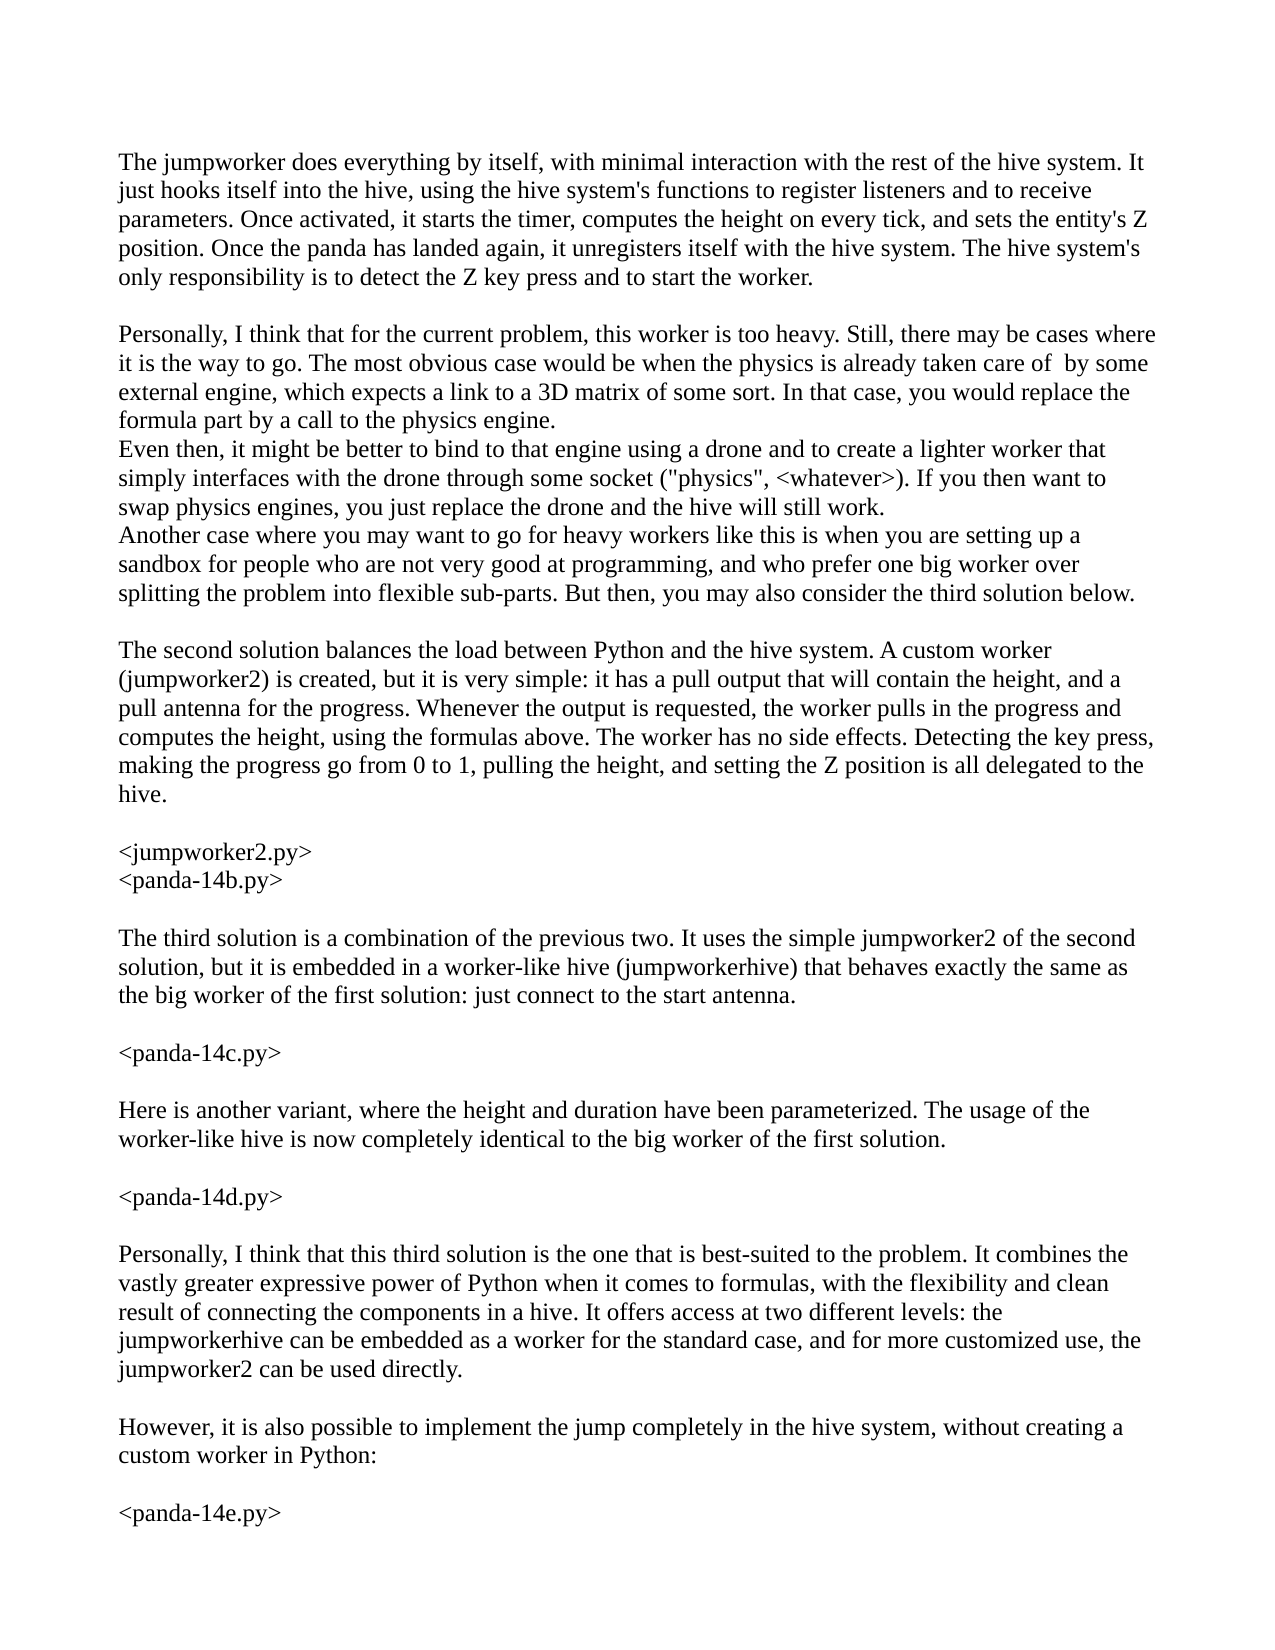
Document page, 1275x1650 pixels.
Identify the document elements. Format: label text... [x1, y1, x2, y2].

text <panda-14d.py> [118, 1182, 1157, 1211]
text Personally, I think that for the current problem, this worker is too heavy. Still, there may be cases where it is the way to go. The most obvious case would be when the physics is already taken care of by some external engine, which expects a link to a 3D matrix of some sort. In that case, you would replace the formula part by a call to the physics engine. [118, 319, 1157, 434]
text <panda-14b.py> [118, 866, 1157, 894]
text <jumpworker2.py> [118, 837, 1157, 866]
text <panda-14c.py> [118, 1038, 1157, 1067]
text Even then, it might be better to bind to that engine using a drone and to create a lighter worker that simply interfaces with the drone through some socket ("physics", <whatever>). If you then want to swap physics engines, you just replace the drone and the hive will still work. [118, 434, 1157, 521]
text Here is another variant, where the height and duration have been parameterized. The usage of the worker-like hive is now completely identical to the big worker of the first solution. [118, 1096, 1157, 1153]
text The second solution balances the load between Python and the hive system. A custom worker (jumpworker2) is created, but it is very simple: it has a pull output that will contain the height, and a pull antenna for the progress. Whenever the output is requested, the worker pulls in the progress and computes the height, using the formulas above. The worker has no side effects. Detecting the key press, making the progress go from 0 to 1, pulling the height, and setting the Z position is all delegated to the hive. [118, 636, 1157, 808]
text The third solution is a combination of the previous two. It uses the simple jumpworker2 of the second solution, but it is embedded in a worker-like hive (jumpworkerhive) that behaves exactly the same as the big worker of the first solution: just connect to the start antenna. [118, 923, 1157, 1009]
text <panda-14e.py> [118, 1498, 1157, 1527]
text Another case where you may want to go for heavy workers like this is when you are setting up a sandbox for people who are not very good at programming, and who prefer one big worker over splitting the problem into flexible sub-parts. But then, you may also consider the third solution below. [118, 521, 1157, 607]
text The jumpworker does everything by itself, with minimal interaction with the rest of the hive system. It just hooks itself into the hive, using the hive system's functions to register listeners and to receive parameters. Once activated, it starts the timer, computes the height on every tick, and sets the entity's Z position. Once the panda has landed again, it unregisters itself with the hive system. The hive system's only responsibility is to detect the Z key press and to start the worker. [118, 147, 1157, 291]
text Personally, I think that this third solution is the one that is best-suited to the problem. It combines the vastly greater expressive power of Python when it comes to formulas, with the flexibility and clean result of connecting the components in a hive. It offers access at two different levels: the jumpworkerhive can be embedded as a worker for the standard case, and for more customized use, the jumpworker2 can be used directly. [118, 1239, 1157, 1383]
text However, it is also possible to implement the jump completely in the hive system, without creating a custom worker in Python: [118, 1412, 1157, 1469]
